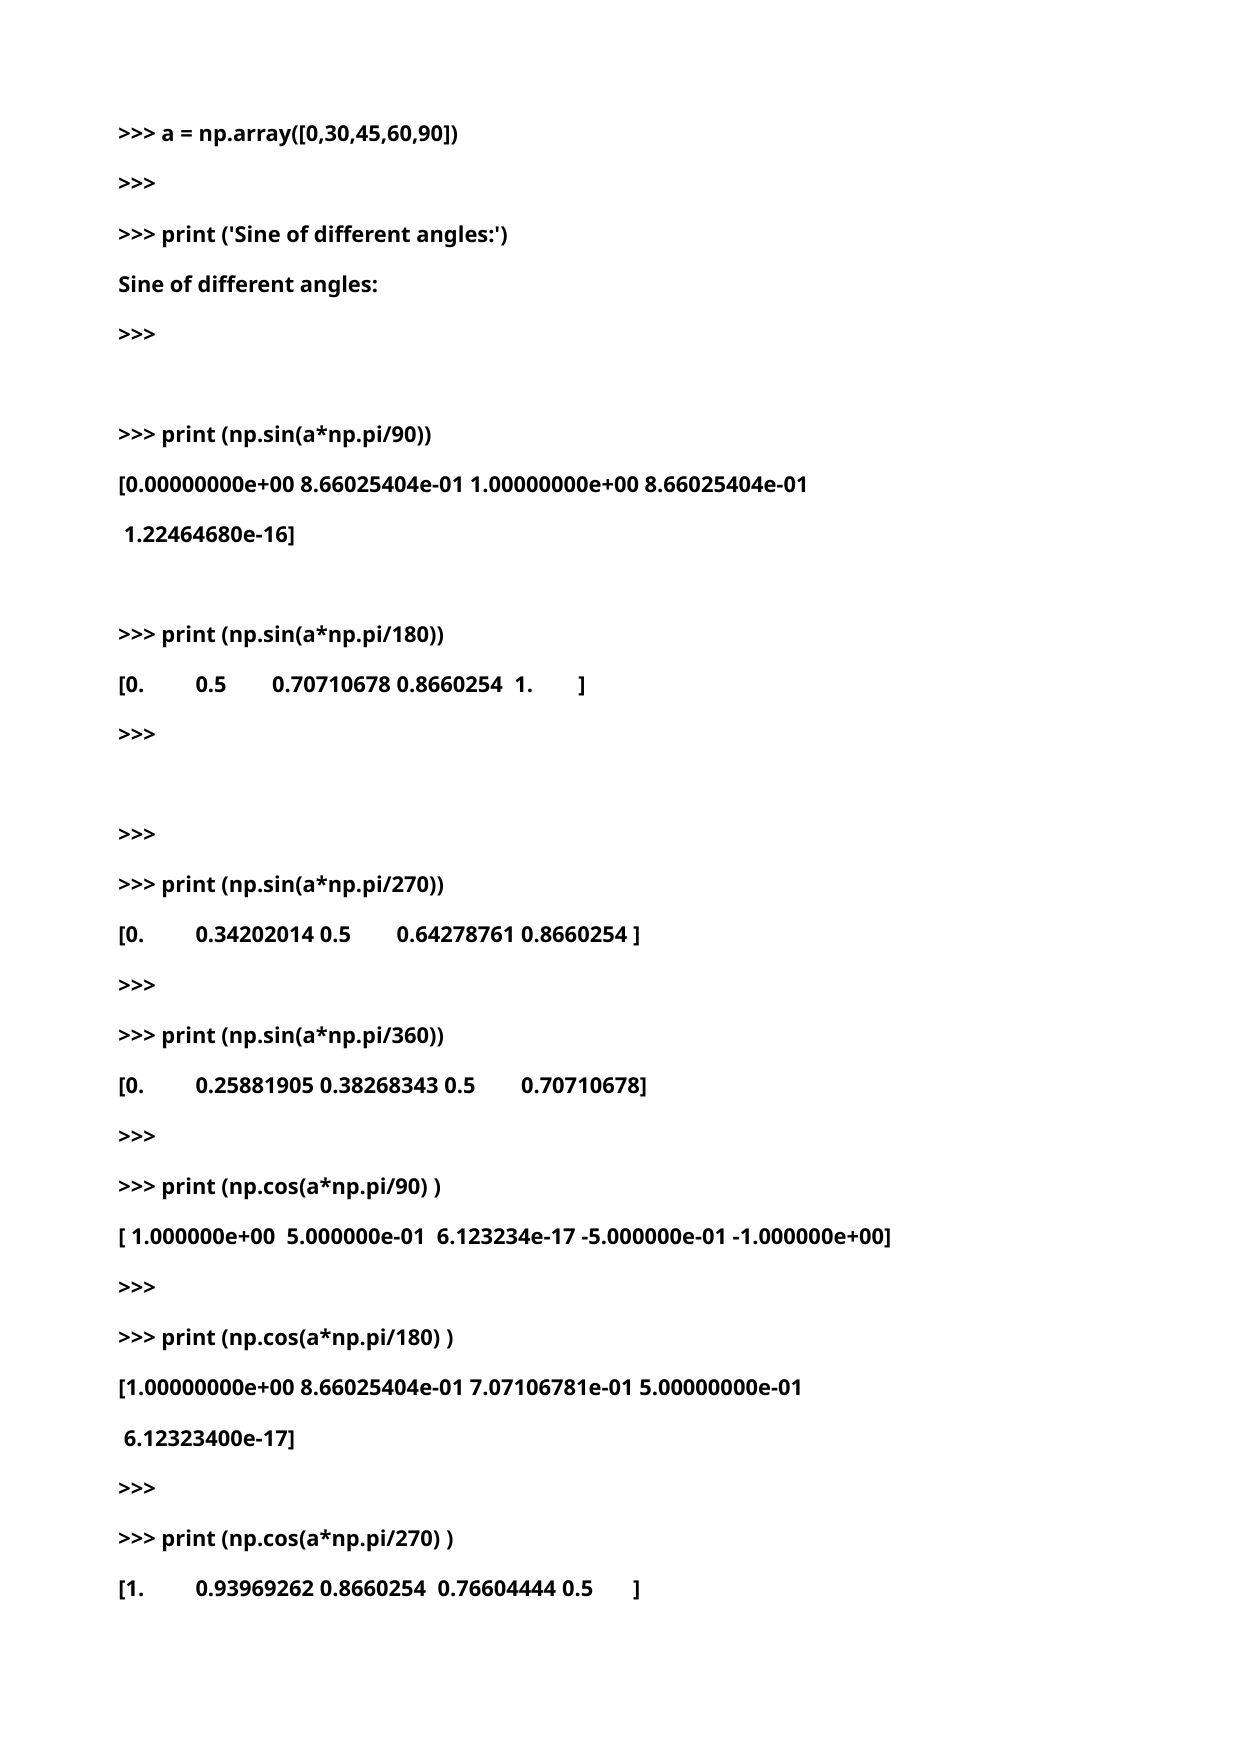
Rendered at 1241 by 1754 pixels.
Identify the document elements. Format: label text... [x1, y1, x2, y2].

text >>> print (np.cos(a*np.pi/180) ) [118, 1322, 1122, 1352]
text [0.00000000e+00 8.66025404e-01 1.00000000e+00 8.66025404e-01 [118, 469, 1122, 499]
text >>> [118, 719, 1122, 749]
text >>> a = np.array([0,30,45,60,90]) [118, 118, 1122, 148]
text >>> print (np.sin(a*np.pi/180)) [118, 619, 1122, 648]
text >>> print (np.sin(a*np.pi/270)) [118, 869, 1122, 899]
text 1.22464680e-16] [118, 519, 1122, 549]
text >>> [118, 1473, 1122, 1503]
text [1.00000000e+00 8.66025404e-01 7.07106781e-01 5.00000000e-01 [118, 1372, 1122, 1402]
text 6.12323400e-17] [118, 1422, 1122, 1452]
text Sine of different angles: [118, 269, 1122, 299]
text >>> [118, 1272, 1122, 1301]
text [0. 0.34202014 0.5 0.64278761 0.8660254 ] [118, 919, 1122, 949]
text >>> [118, 1121, 1122, 1150]
text [ 1.000000e+00 5.000000e-01 6.123234e-17 -5.000000e-01 -1.000000e+00] [118, 1221, 1122, 1251]
text >>> print ('Sine of different angles:') [118, 219, 1122, 248]
text [0. 0.5 0.70710678 0.8660254 1. ] [118, 669, 1122, 699]
text [1. 0.93969262 0.8660254 0.76604444 0.5 ] [118, 1573, 1122, 1603]
text >>> print (np.cos(a*np.pi/90) ) [118, 1171, 1122, 1201]
text >>> [118, 319, 1122, 349]
text >>> print (np.cos(a*np.pi/270) ) [118, 1523, 1122, 1553]
text >>> [118, 168, 1122, 198]
text >>> print (np.sin(a*np.pi/360)) [118, 1020, 1122, 1050]
text >>> [118, 970, 1122, 999]
text >>> print (np.sin(a*np.pi/90)) [118, 419, 1122, 448]
text [0. 0.25881905 0.38268343 0.5 0.70710678] [118, 1070, 1122, 1100]
text >>> [118, 819, 1122, 848]
